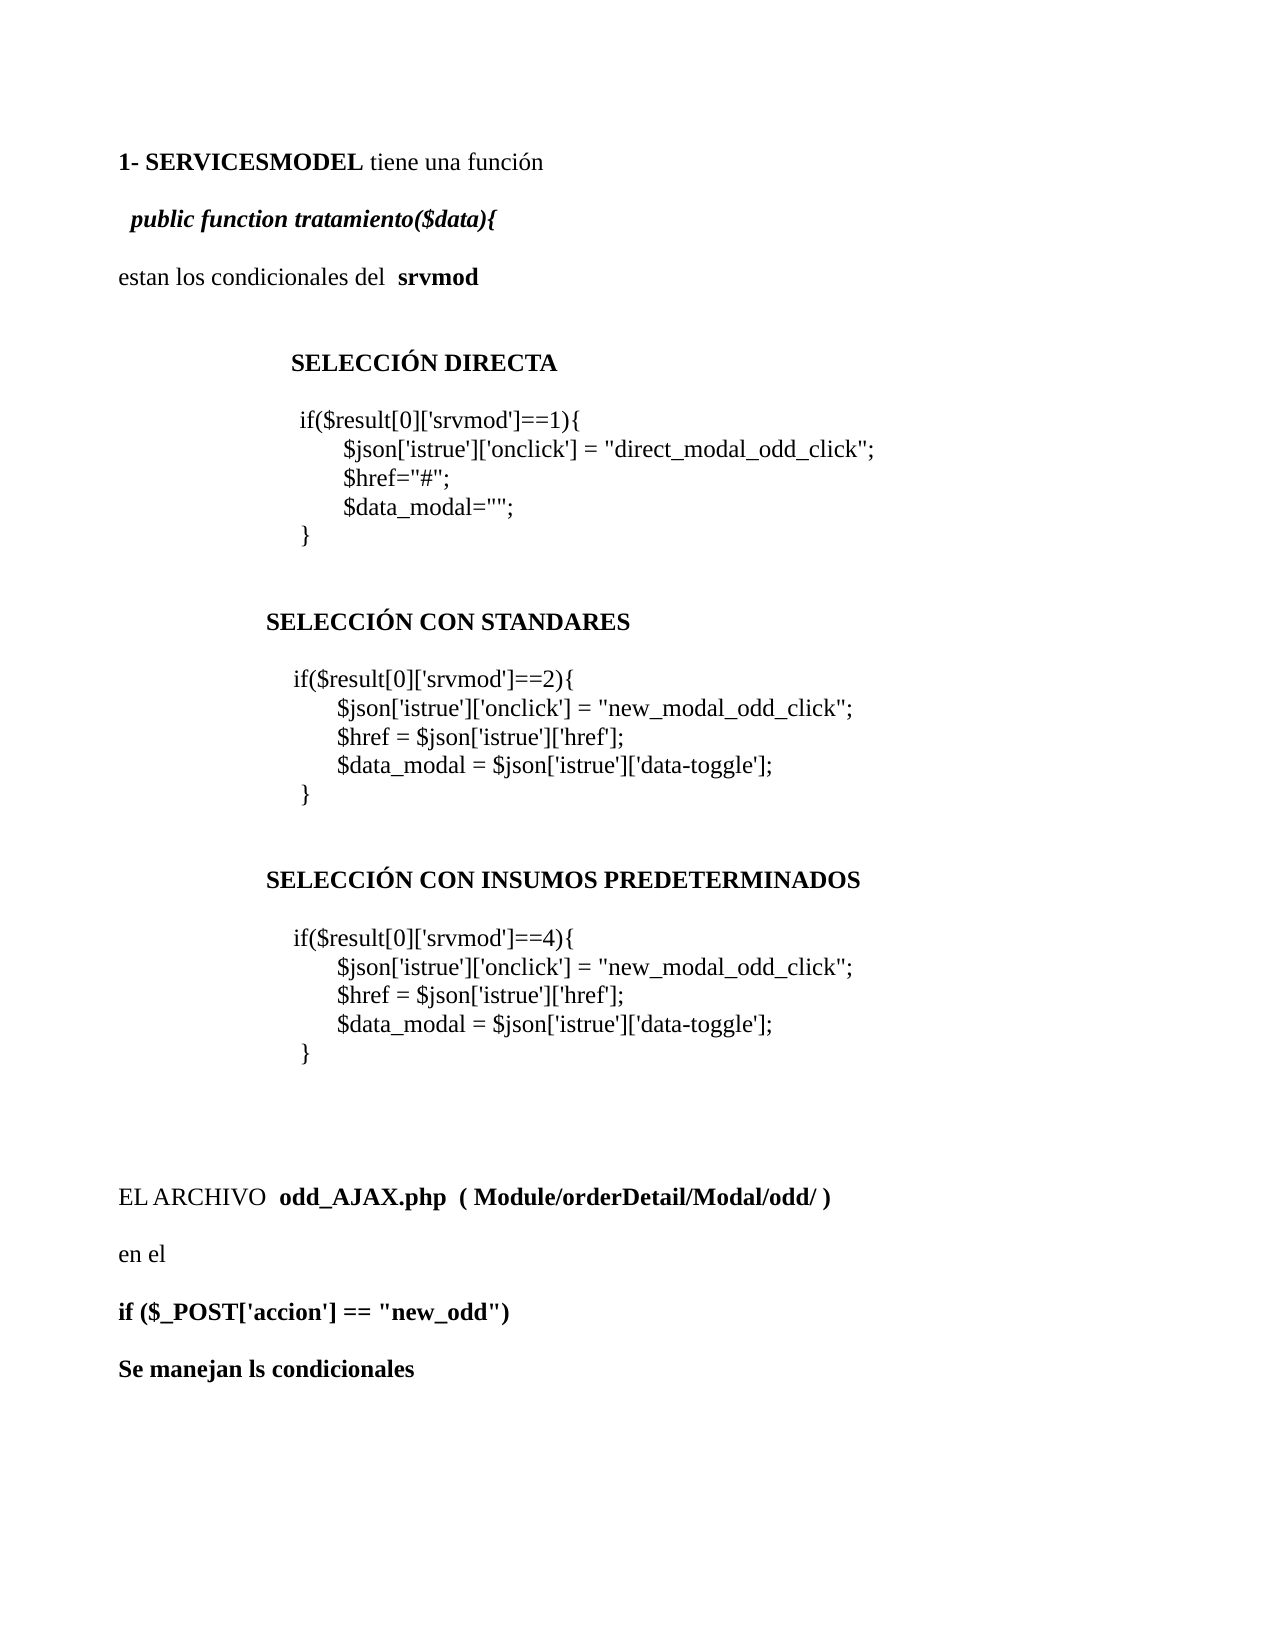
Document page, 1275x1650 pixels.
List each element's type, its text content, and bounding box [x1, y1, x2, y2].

text EL ARCHIVO odd_AJAX.php ( Module/orderDetail/Modal/odd/ ) [118, 1182, 1157, 1211]
text estan los condicionales del srvmod [118, 262, 1157, 291]
text 1- SERVICESMODEL tiene una función [118, 147, 1157, 176]
text SELECCIÓN DIRECTA [118, 348, 1157, 377]
text SELECCIÓN CON INSUMOS PREDETERMINADOS [118, 866, 1157, 894]
text SELECCIÓN CON STANDARES [118, 607, 1157, 636]
text if($result[0]['srvmod']==2){ [118, 664, 1157, 693]
text } [118, 521, 1157, 549]
text $href="#"; [118, 463, 1157, 492]
text $json['istrue']['onclick'] = "new_modal_odd_click"; [118, 952, 1157, 981]
text $json['istrue']['onclick'] = "direct_modal_odd_click"; [118, 434, 1157, 463]
text $href = $json['istrue']['href']; [118, 722, 1157, 751]
text $json['istrue']['onclick'] = "new_modal_odd_click"; [118, 693, 1157, 722]
text if($result[0]['srvmod']==1){ [118, 406, 1157, 434]
text $data_modal=""; [118, 492, 1157, 521]
text public function tratamiento($data){ [118, 204, 1157, 233]
text en el [118, 1239, 1157, 1268]
text if ($_POST['accion'] == "new_odd") [118, 1297, 1157, 1326]
text $href = $json['istrue']['href']; [118, 981, 1157, 1009]
text if($result[0]['srvmod']==4){ [118, 923, 1157, 952]
text $data_modal = $json['istrue']['data-toggle']; [118, 751, 1157, 779]
text } [118, 779, 1157, 808]
text } [118, 1038, 1157, 1067]
text $data_modal = $json['istrue']['data-toggle']; [118, 1009, 1157, 1038]
text Se manejan ls condicionales [118, 1354, 1157, 1383]
